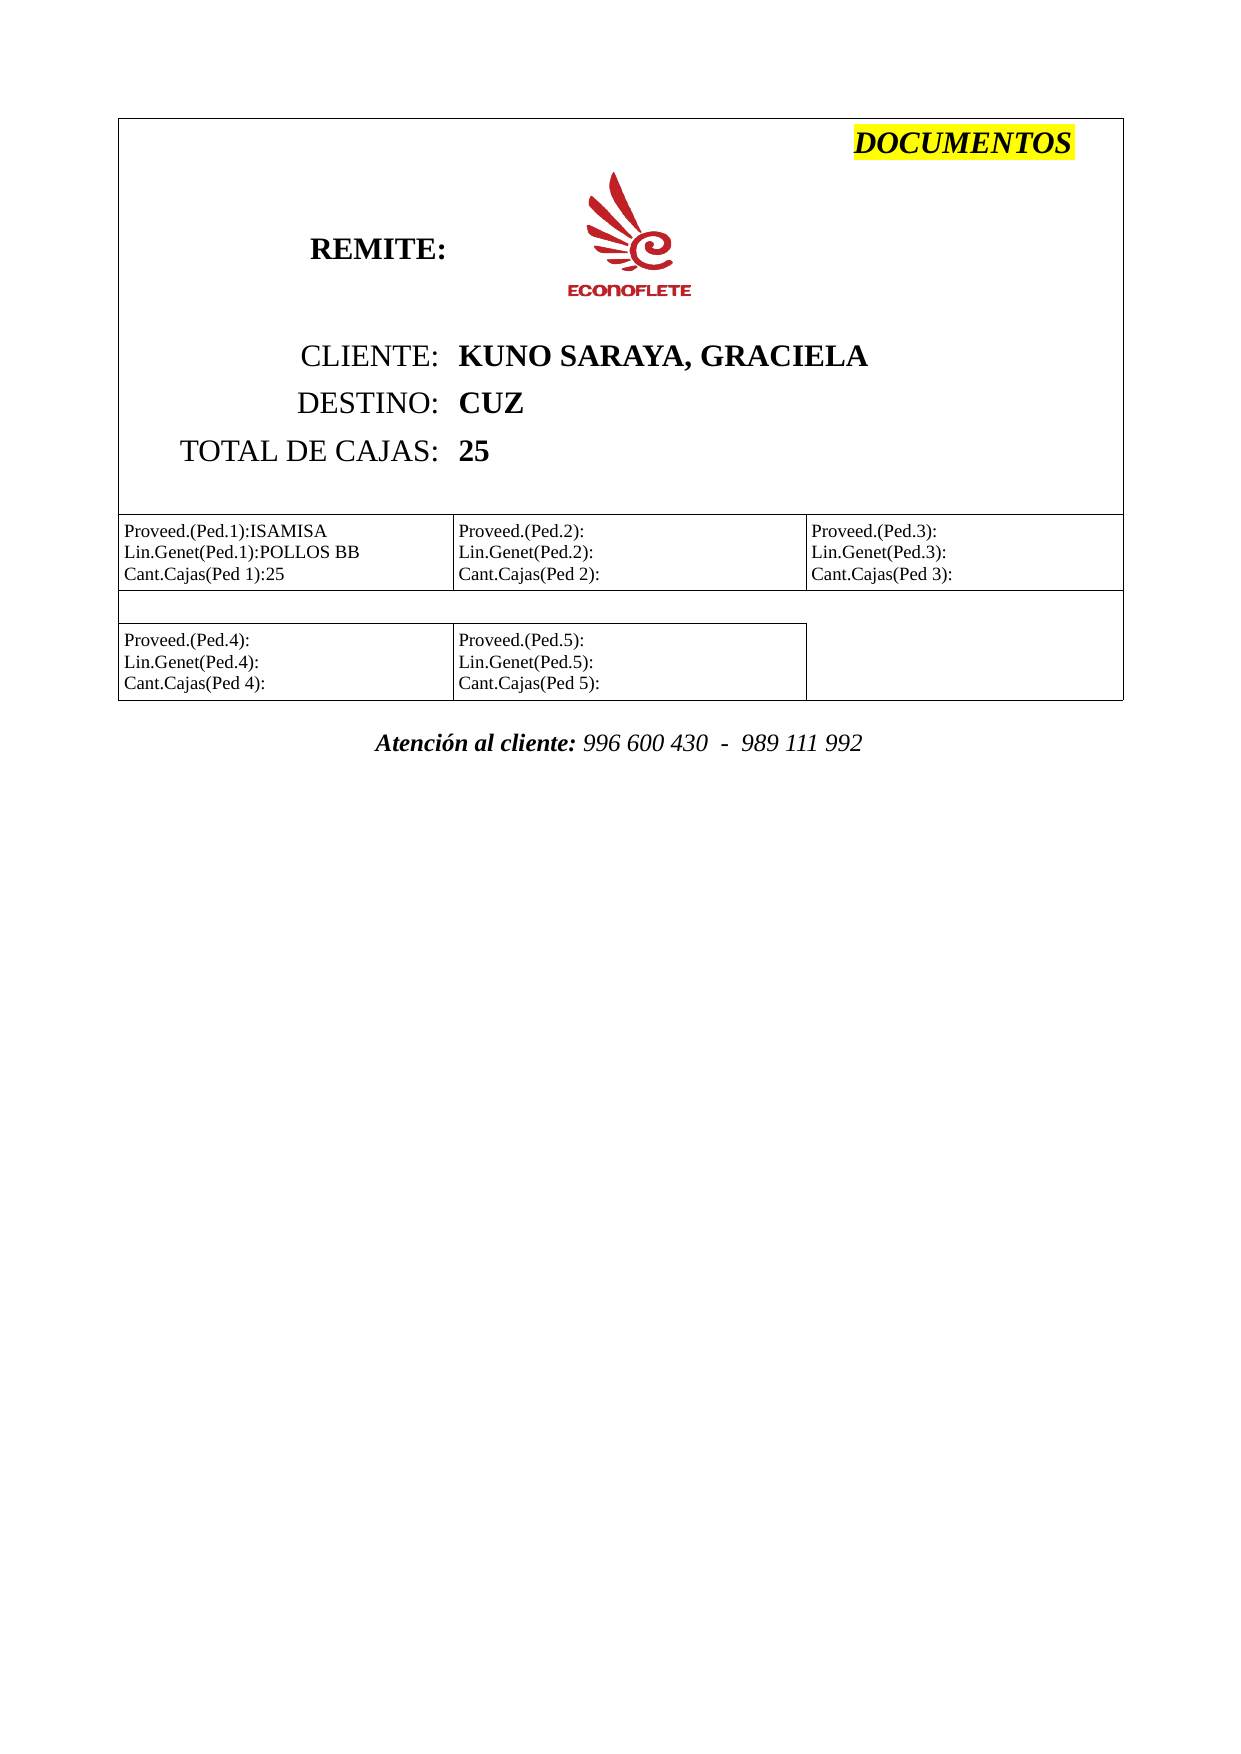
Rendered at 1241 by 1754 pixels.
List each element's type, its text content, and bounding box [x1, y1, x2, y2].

table_cell TOTAL DE CAJAS: [119, 426, 453, 474]
table_header DOCUMENTOS [806, 119, 1123, 166]
table_cell [806, 474, 1123, 514]
table_header [119, 119, 453, 166]
table_cell [806, 379, 1123, 426]
table_cell CLIENTE: [119, 332, 453, 379]
table_cell Proveed.(Ped.2): Lin.Genet(Ped.2): Cant.Cajas(Ped 2): [454, 515, 806, 590]
text Atención al cliente: 996 600 430 - 989 111 992 [118, 728, 1122, 757]
table_cell [806, 166, 1123, 332]
table_cell DESTINO: [119, 379, 453, 426]
table_cell Proveed.(Ped.5): Lin.Genet(Ped.5): Cant.Cajas(Ped 5): [454, 624, 806, 699]
table_cell [119, 591, 453, 623]
table_cell Proveed.(Ped.1):ISAMISA Lin.Genet(Ped.1):POLLOS BB Cant.Cajas(Ped 1):25 [119, 515, 453, 590]
table_cell REMITE: [119, 166, 453, 332]
table_cell [453, 166, 806, 332]
table_cell [119, 474, 453, 514]
table_cell [453, 591, 806, 623]
table_cell [807, 623, 1123, 699]
table_cell [453, 474, 806, 514]
table_cell KUNO SARAYA, GRACIELA [453, 332, 1123, 379]
table_cell 25 [453, 426, 1123, 474]
picture [552, 171, 707, 297]
table_cell CUZ [453, 379, 806, 426]
table_header [453, 119, 806, 166]
table_cell Proveed.(Ped.4): Lin.Genet(Ped.4): Cant.Cajas(Ped 4): [119, 624, 453, 699]
table_cell [806, 591, 1123, 623]
table_cell Proveed.(Ped.3): Lin.Genet(Ped.3): Cant.Cajas(Ped 3): [807, 515, 1123, 590]
